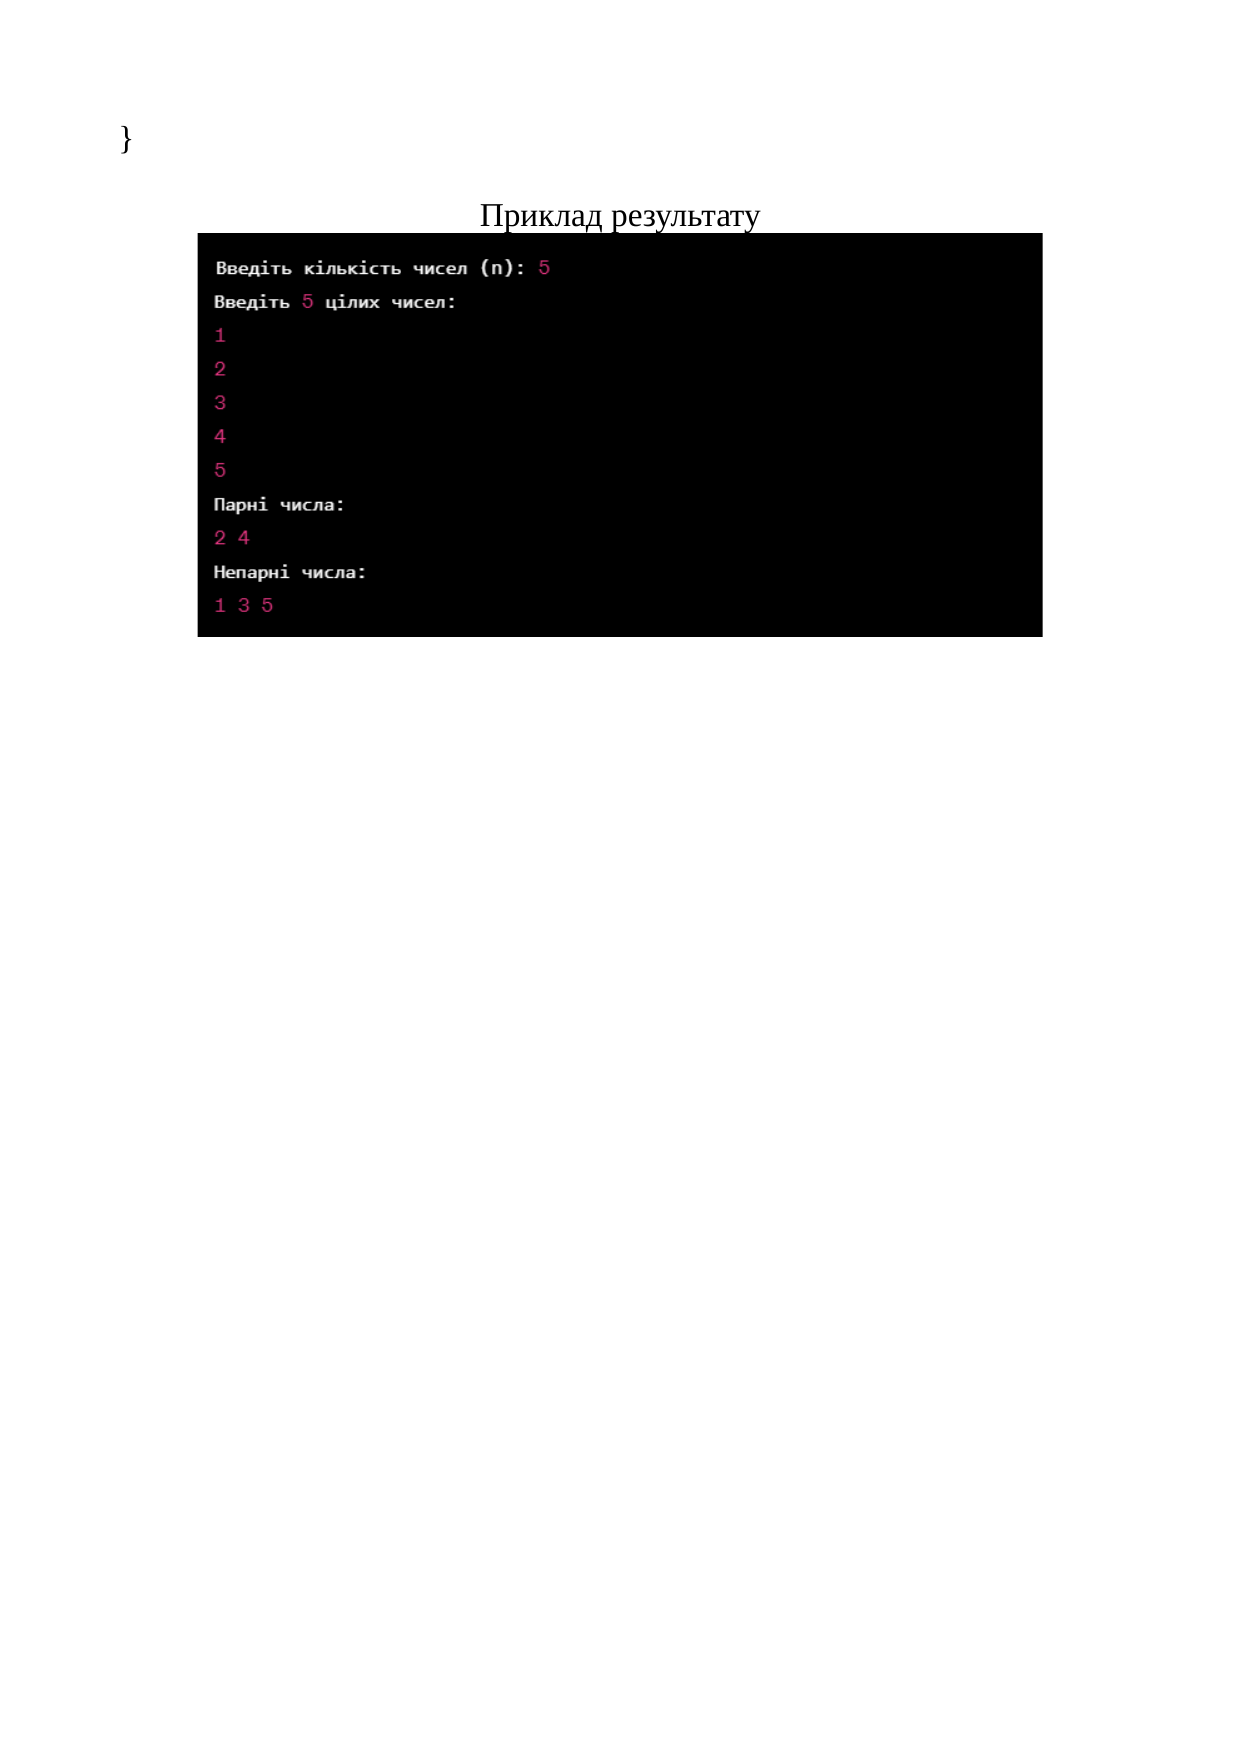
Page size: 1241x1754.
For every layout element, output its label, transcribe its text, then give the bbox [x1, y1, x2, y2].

text Приклад результату [118, 195, 1122, 233]
text } [118, 118, 1122, 156]
picture [197, 233, 1043, 637]
